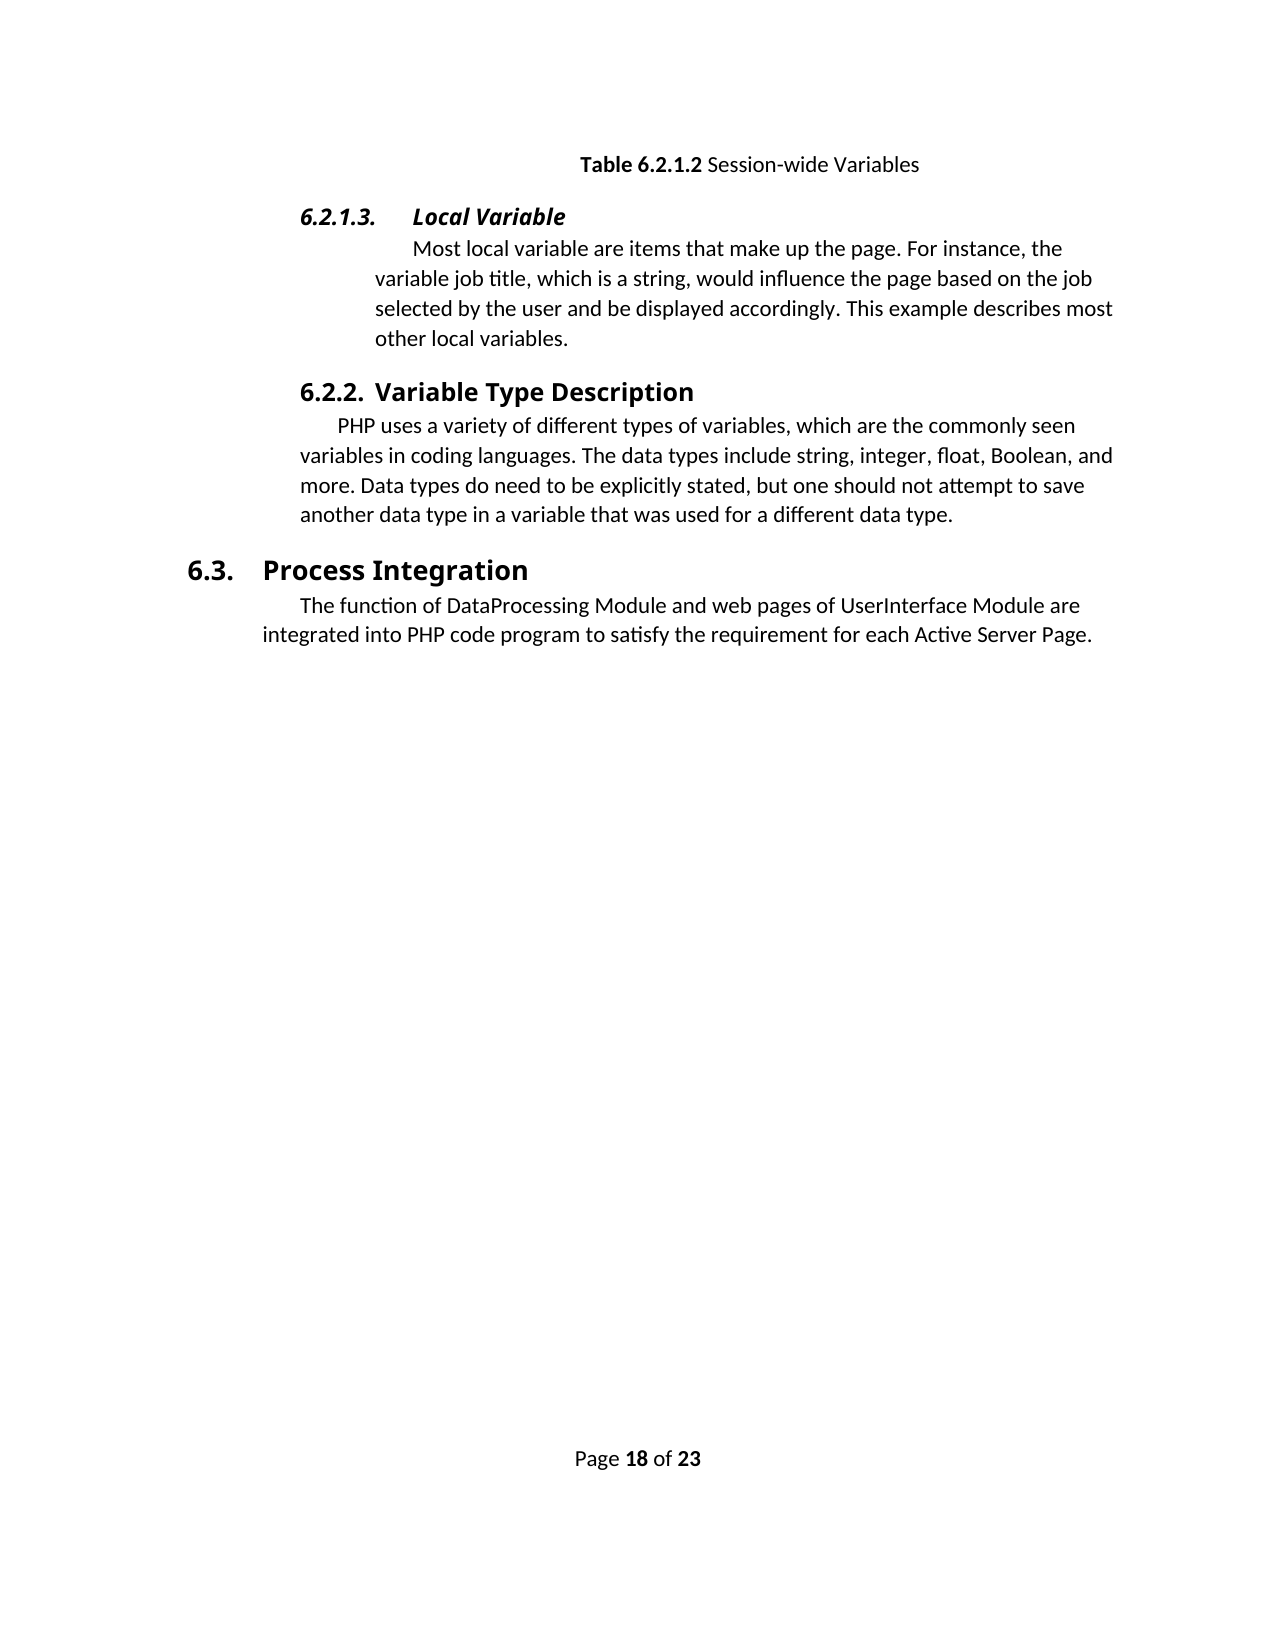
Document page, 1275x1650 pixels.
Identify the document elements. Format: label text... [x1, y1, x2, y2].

subtitle Local Variable [300, 201, 1125, 232]
subtitle Process Integration [187, 551, 1125, 588]
text PHP uses a variety of different types of variables, which are the commonly seen variables in coding languages. The data types include string, integer, float, Boolean, and more. Data types do need to be explicitly stated, but one should not attempt to save another data type in a variable that was used for a different data type. [300, 411, 1125, 529]
text Most local variable are items that make up the page. For instance, the variable job title, which is a string, would influence the page based on the job selected by the user and be displayed accordingly. This example describes most other local variables. [375, 234, 1125, 352]
subtitle Variable Type Description [300, 374, 1125, 409]
text Table 6.2.1.2 Session-wide Variables [375, 150, 1125, 178]
text The function of DataProcessing Module and web pages of UserInterface Module are integrated into PHP code program to satisfy the requirement for each Active Server Page. [262, 591, 1125, 649]
